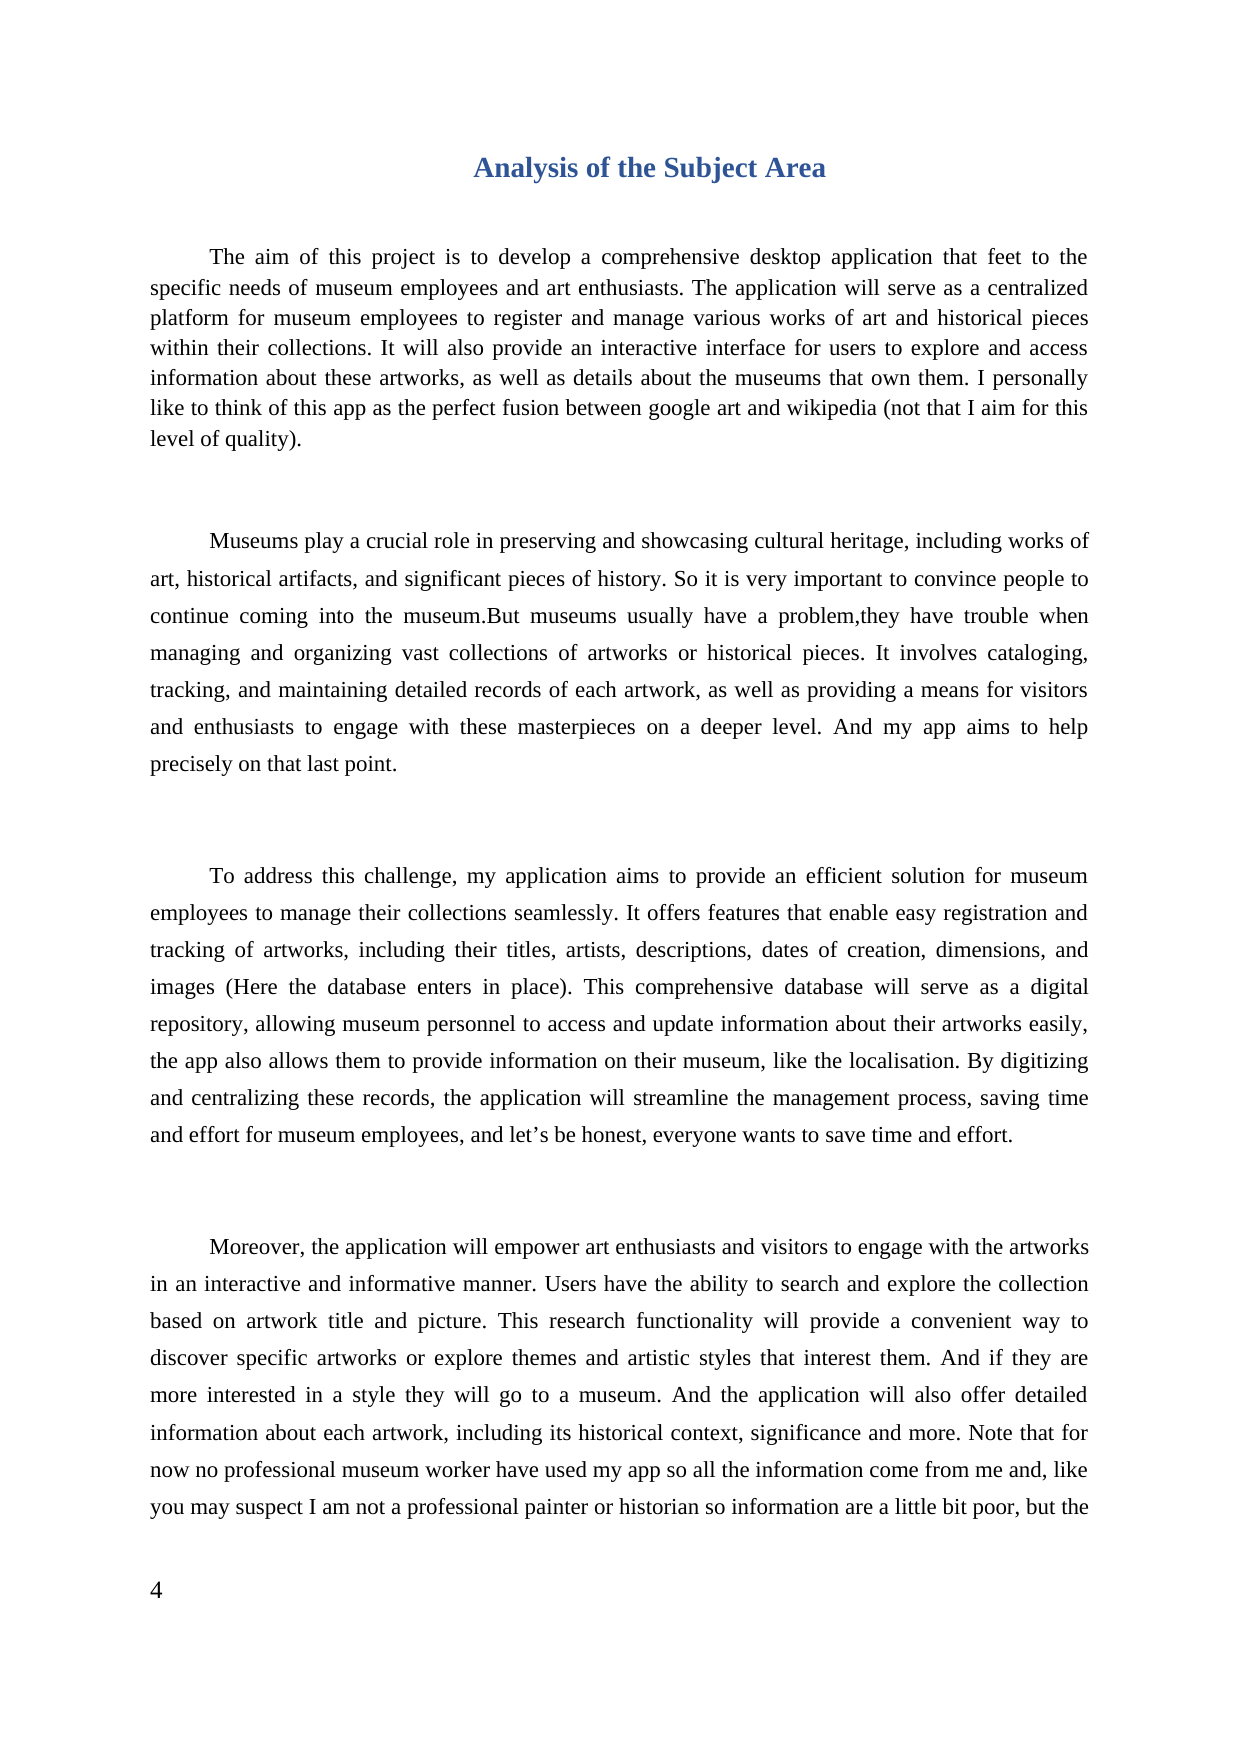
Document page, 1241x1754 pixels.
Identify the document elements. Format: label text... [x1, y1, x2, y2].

text The aim of this project is to develop a comprehensive desktop application that feet to the specific needs of museum employees and art enthusiasts. The application will serve as a centralized platform for museum employees to register and manage various works of art and historical pieces within their collections. It will also provide an interactive interface for users to explore and access information about these artworks, as well as details about the museums that own them. I personally like to think of this app as the perfect fusion between google art and wikipedia (not that I aim for this level of quality). [150, 243, 1090, 451]
text To address this challenge, my application aims to provide an efficient solution for museum employees to manage their collections seamlessly. It offers features that enable easy registration and tracking of artworks, including their titles, artists, descriptions, dates of creation, dimensions, and images (Here the database enters in place). This comprehensive database will serve as a digital repository, allowing museum personnel to access and update information about their artworks easily, the app also allows them to provide information on their museum, like the localisation. By digitizing and centralizing these records, the application will streamline the management process, saving time and effort for museum employees, and let’s be honest, everyone wants to save time and effort. [150, 862, 1090, 1148]
text Museums play a crucial role in preserving and showcasing cultural heritage, including works of art, historical artifacts, and significant pieces of history. So it is very important to convince people to continue coming into the museum.But museums usually have a problem,they have trouble when managing and organizing vast collections of artworks or historical pieces. It involves cataloging, tracking, and maintaining detailed records of each artwork, as well as providing a means for visitors and enthusiasts to engage with these masterpieces on a deeper level. And my app aims to help precisely on that last point. [150, 527, 1090, 776]
text Moreover, the application will empower art enthusiasts and visitors to engage with the artworks in an interactive and informative manner. Users have the ability to search and explore the collection based on artwork title and picture. This research functionality will provide a convenient way to discover specific artworks or explore themes and artistic styles that interest them. And if they are more interested in a style they will go to a museum. And the application will also offer detailed information about each artwork, including its historical context, significance and more. Note that for now no professional museum worker have used my app so all the information come from me and, like you may suspect I am not a professional painter or historian so information are a little bit poor, but the [150, 1233, 1090, 1519]
subtitle Analysis of the Subject Area [150, 150, 1090, 183]
